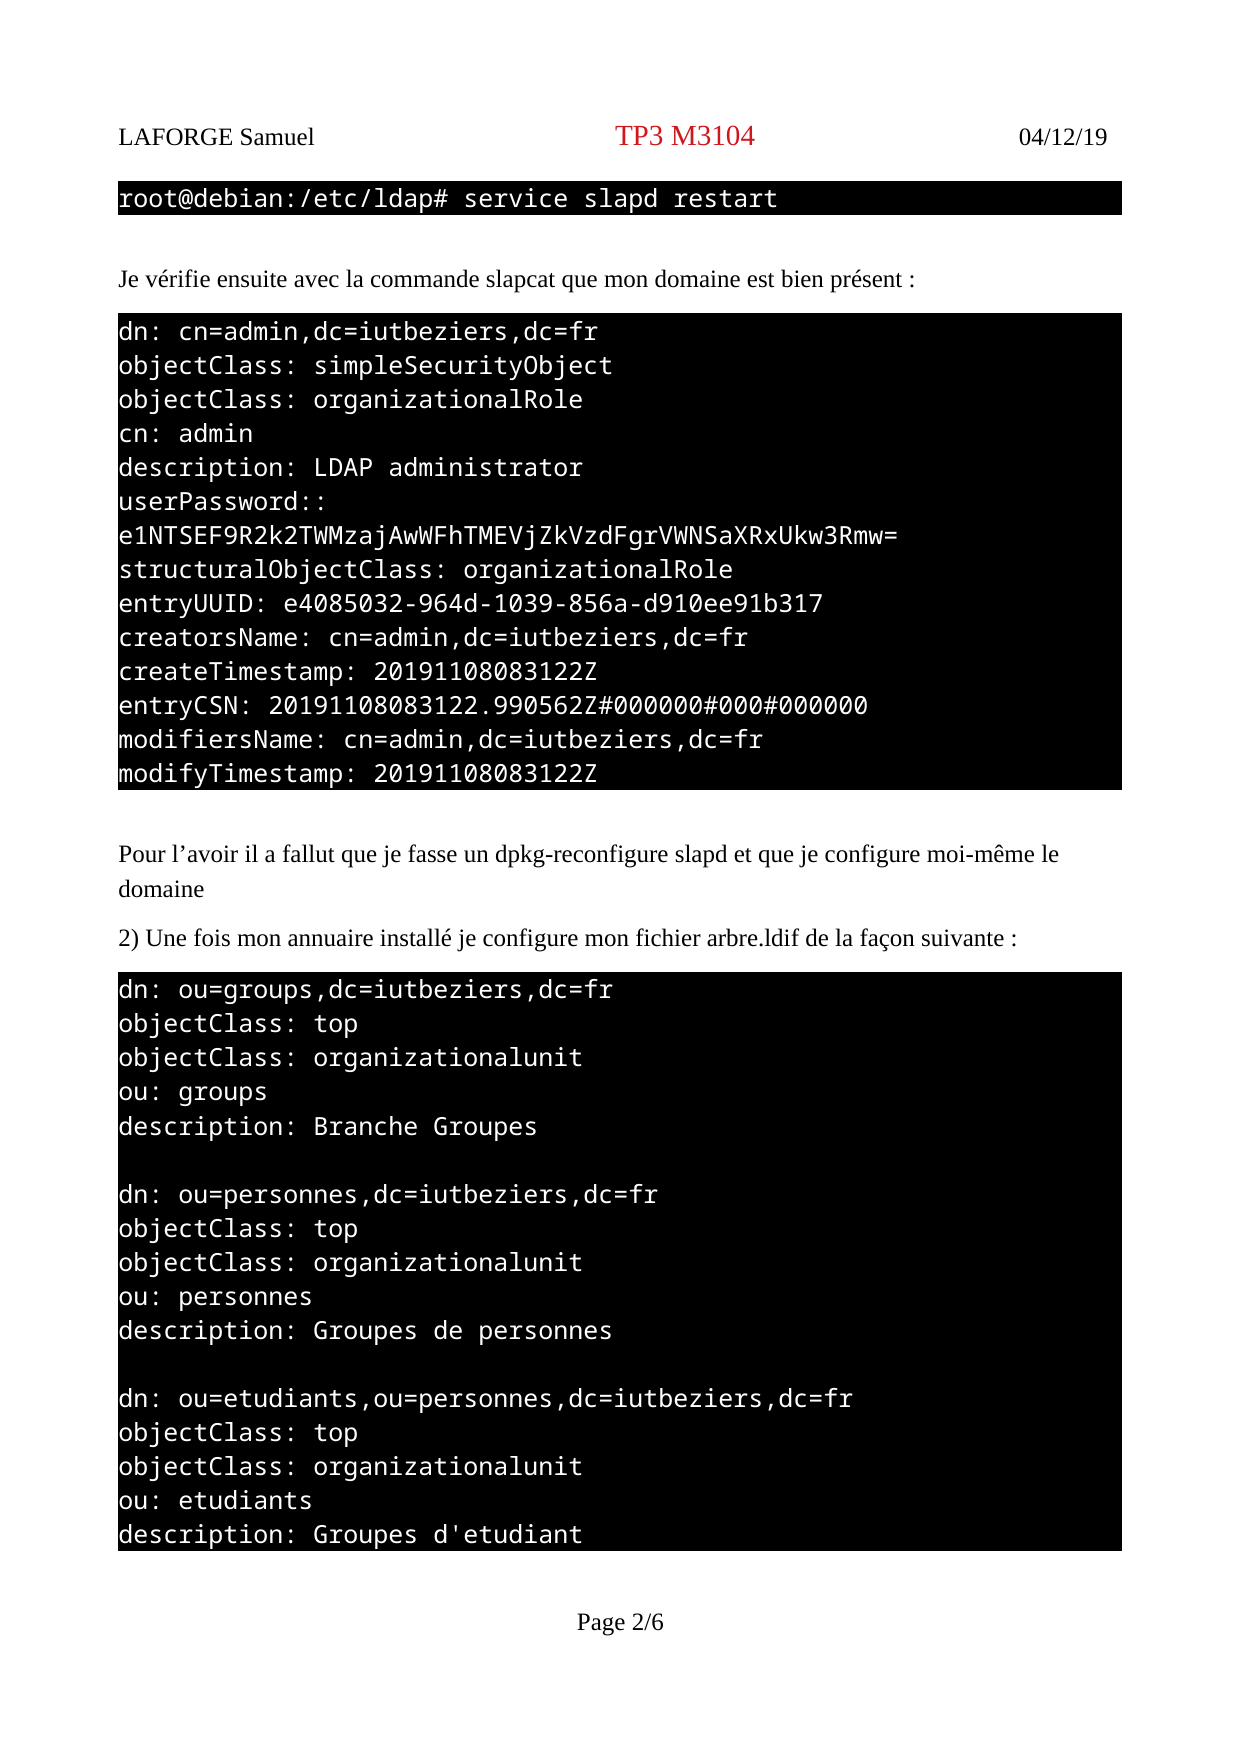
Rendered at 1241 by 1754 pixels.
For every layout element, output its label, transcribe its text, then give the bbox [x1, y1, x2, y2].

text objectClass: organizationalunit [118, 1244, 1122, 1278]
text structuralObjectClass: organizationalRole [118, 552, 1122, 586]
text objectClass: organizationalRole [118, 381, 1122, 416]
text ou: personnes [118, 1278, 1122, 1312]
text dn: cn=admin,dc=iutbeziers,dc=fr [118, 313, 1122, 347]
text dn: ou=personnes,dc=iutbeziers,dc=fr [118, 1176, 1122, 1210]
text objectClass: organizationalunit [118, 1449, 1122, 1483]
text ou: groups [118, 1074, 1122, 1108]
text creatorsName: cn=admin,dc=iutbeziers,dc=fr [118, 620, 1122, 654]
text objectClass: top [118, 1210, 1122, 1244]
text Pour l’avoir il a fallut que je fasse un dpkg-reconfigure slapd et que je configure moi-même le domaine [118, 839, 1122, 902]
text objectClass: top [118, 1415, 1122, 1449]
text ou: etudiants [118, 1483, 1122, 1517]
text modifyTimestamp: 20191108083122Z [118, 756, 1122, 790]
text entryCSN: 20191108083122.990562Z#000000#000#000000 [118, 688, 1122, 722]
text createTimestamp: 20191108083122Z [118, 654, 1122, 688]
text userPassword:: e1NTSEF9R2k2TWMzajAwWFhTMEVjZkVzdFgrVWNSaXRxUkw3Rmw= [118, 484, 1122, 552]
text cn: admin [118, 416, 1122, 449]
text objectClass: simpleSecurityObject [118, 347, 1122, 381]
text dn: ou=groups,dc=iutbeziers,dc=fr [118, 972, 1122, 1006]
text description: Groupes d'etudiant [118, 1517, 1122, 1551]
text objectClass: top [118, 1006, 1122, 1040]
text root@debian:/etc/ldap# service slapd restart [118, 181, 1122, 215]
text 2) Une fois mon annuaire installé je configure mon fichier arbre.ldif de la façon suivante : [118, 923, 1122, 952]
text modifiersName: cn=admin,dc=iutbeziers,dc=fr [118, 722, 1122, 756]
text entryUUID: e4085032-964d-1039-856a-d910ee91b317 [118, 586, 1122, 620]
text Je vérifie ensuite avec la commande slapcat que mon domaine est bien présent : [118, 264, 1122, 293]
text dn: ou=etudiants,ou=personnes,dc=iutbeziers,dc=fr [118, 1381, 1122, 1415]
text description: LDAP administrator [118, 449, 1122, 484]
text description: Branche Groupes [118, 1108, 1122, 1142]
text description: Groupes de personnes [118, 1312, 1122, 1347]
text objectClass: organizationalunit [118, 1040, 1122, 1074]
